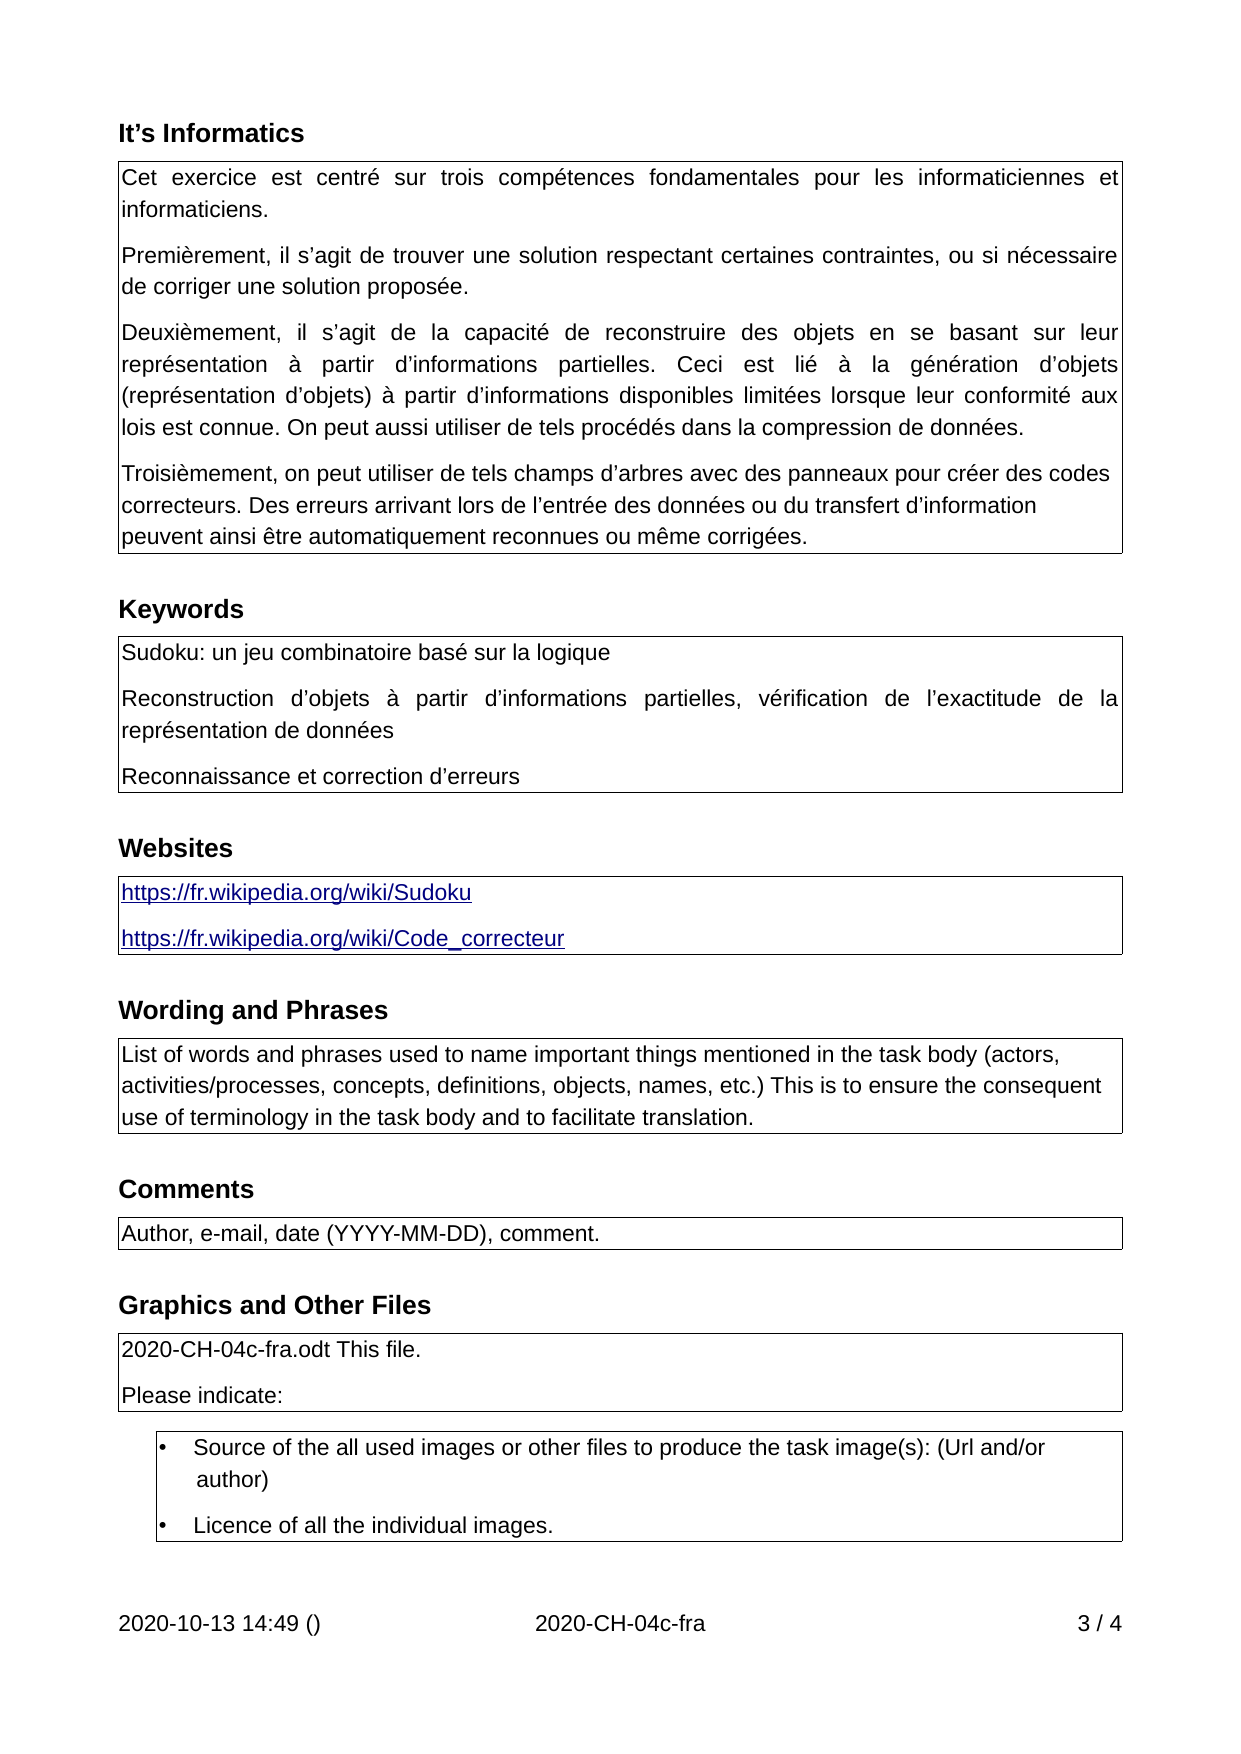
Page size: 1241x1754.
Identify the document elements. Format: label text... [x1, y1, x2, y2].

subtitle Comments [118, 1174, 1122, 1204]
text Premièrement, il s’agit de trouver une solution respectant certaines contraintes, ou si nécessaire de corriger une solution proposée. [119, 239, 1122, 299]
list Source of the all used images or other files to produce the task image(s): (Url and/or author) [157, 1432, 1122, 1492]
text List of words and phrases used to name important things mentioned in the task body (actors, activities/processes, concepts, definitions, objects, names, etc.) This is to ensure the consequent use of terminology in the task body and to facilitate translation. [119, 1039, 1122, 1133]
text https://fr.wikipedia.org/wiki/Code_correcteur [119, 922, 1122, 954]
text 2020-CH-04c-fra.odt This file. [119, 1334, 1122, 1362]
text Reconnaissance et correction d’erreurs [119, 760, 1122, 792]
text Please indicate: [119, 1379, 1122, 1411]
subtitle Websites [118, 833, 1122, 863]
subtitle Keywords [118, 593, 1122, 624]
subtitle Wording and Phrases [118, 995, 1122, 1025]
subtitle It’s Informatics [118, 118, 1122, 148]
text Troisièmement, on peut utiliser de tels champs d’arbres avec des panneaux pour créer des codes correcteurs. Des erreurs arrivant lors de l’entrée des données ou du transfert d’information peuvent ainsi être automatiquement reconnues ou même corrigées. [119, 457, 1122, 553]
text Sudoku: un jeu combinatoire basé sur la logique [119, 637, 1122, 666]
list Licence of all the individual images. [157, 1509, 1122, 1541]
text Deuxièmement, il s’agit de la capacité de reconstruire des objets en se basant sur leur représentation à partir d’informations partielles. Ceci est lié à la génération d’objets (représentation d’objets) à partir d’informations disponibles limitées lorsque leur conformité aux lois est connue. On peut aussi utiliser de tels procédés dans la compression de données. [119, 316, 1122, 440]
text Cet exercice est centré sur trois compétences fondamentales pour les informaticiennes et informaticiens. [119, 162, 1122, 222]
subtitle Graphics and Other Files [118, 1290, 1122, 1320]
text https://fr.wikipedia.org/wiki/Sudoku [119, 877, 1122, 905]
text Author, e-mail, date (YYYY-MM-DD), comment. [119, 1218, 1122, 1249]
text Reconstruction d’objets à partir d’informations partielles, vérification de l’exactitude de la représentation de données [119, 682, 1122, 743]
